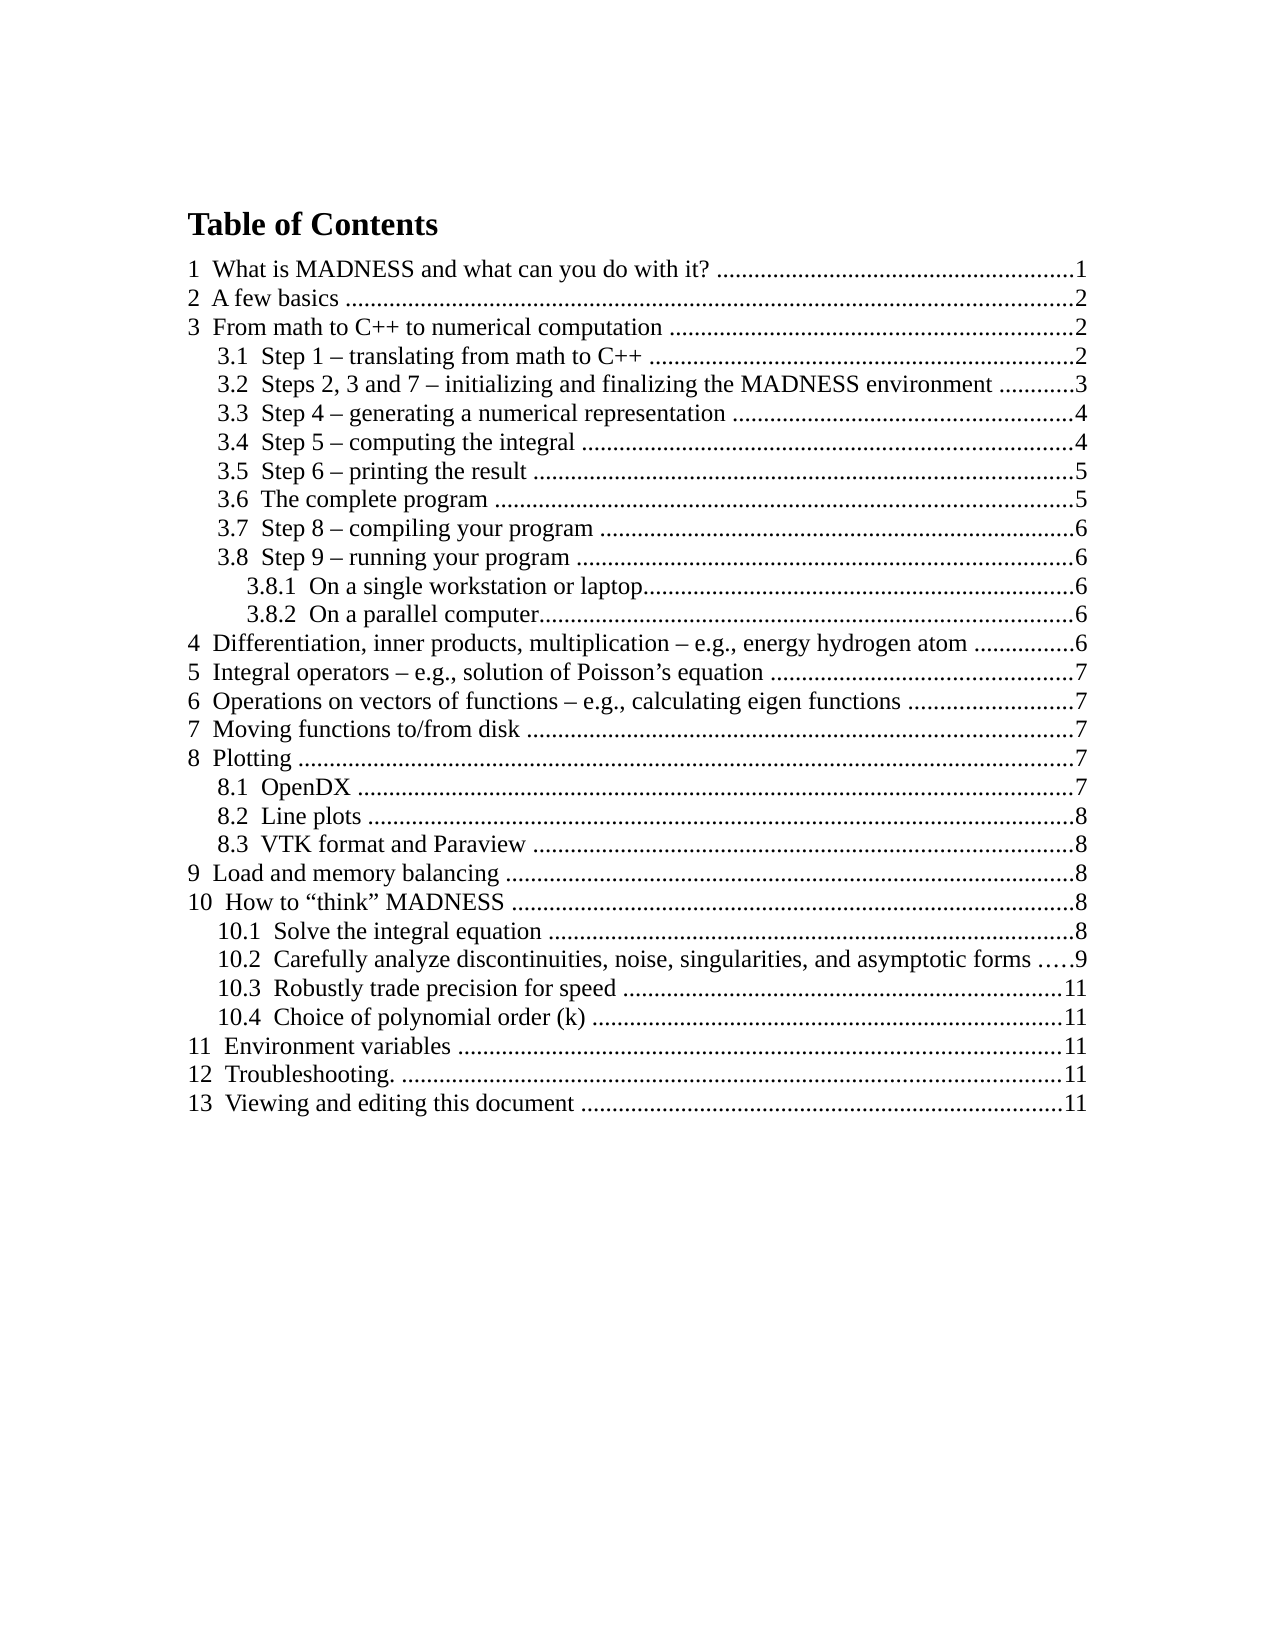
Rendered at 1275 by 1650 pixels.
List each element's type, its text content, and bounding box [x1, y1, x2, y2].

text 3.3 Step 4 – generating a numerical representation 4 [217, 398, 1087, 427]
text 13 Viewing and editing this document 11 [187, 1088, 1087, 1117]
text 1 What is MADNESS and what can you do with it? 1 [187, 254, 1087, 283]
text 4 Differentiation, inner products, multiplication – e.g., energy hydrogen atom 6 [187, 628, 1087, 657]
text 8.3 VTK format and Paraview 8 [217, 829, 1087, 858]
text 3 From math to C++ to numerical computation 2 [187, 312, 1087, 341]
text 10 How to “think” MADNESS 8 [187, 887, 1087, 916]
text 10.3 Robustly trade precision for speed 11 [217, 973, 1087, 1002]
text 3.7 Step 8 – compiling your program 6 [217, 513, 1087, 542]
text 8 Plotting 7 [187, 743, 1087, 772]
text 3.8.1 On a single workstation or laptop 6 [246, 571, 1087, 599]
text 3.6 The complete program 5 [217, 484, 1087, 513]
subtitle Table of Contents [187, 204, 1087, 242]
text 10.1 Solve the integral equation 8 [217, 916, 1087, 944]
text 8.1 OpenDX 7 [217, 772, 1087, 801]
text 3.1 Step 1 – translating from math to C++ 2 [217, 341, 1087, 369]
text 2 A few basics 2 [187, 283, 1087, 312]
text 3.4 Step 5 – computing the integral 4 [217, 427, 1087, 456]
text 3.8.2 On a parallel computer 6 [246, 599, 1087, 628]
text 6 Operations on vectors of functions – e.g., calculating eigen functions 7 [187, 686, 1087, 714]
text 8.2 Line plots 8 [217, 801, 1087, 829]
text 10.2 Carefully analyze discontinuities, noise, singularities, and asymptotic forms 9 [217, 944, 1087, 973]
text 9 Load and memory balancing 8 [187, 858, 1087, 887]
text 11 Environment variables 11 [187, 1031, 1087, 1059]
text 10.4 Choice of polynomial order (k) 11 [217, 1002, 1087, 1031]
text 3.5 Step 6 – printing the result 5 [217, 456, 1087, 484]
text 3.8 Step 9 – running your program 6 [217, 542, 1087, 571]
text 5 Integral operators – e.g., solution of Poisson’s equation 7 [187, 657, 1087, 686]
text 3.2 Steps 2, 3 and 7 – initializing and finalizing the MADNESS environment 3 [217, 369, 1087, 398]
text 7 Moving functions to/from disk 7 [187, 714, 1087, 743]
text 12 Troubleshooting. 11 [187, 1059, 1087, 1088]
